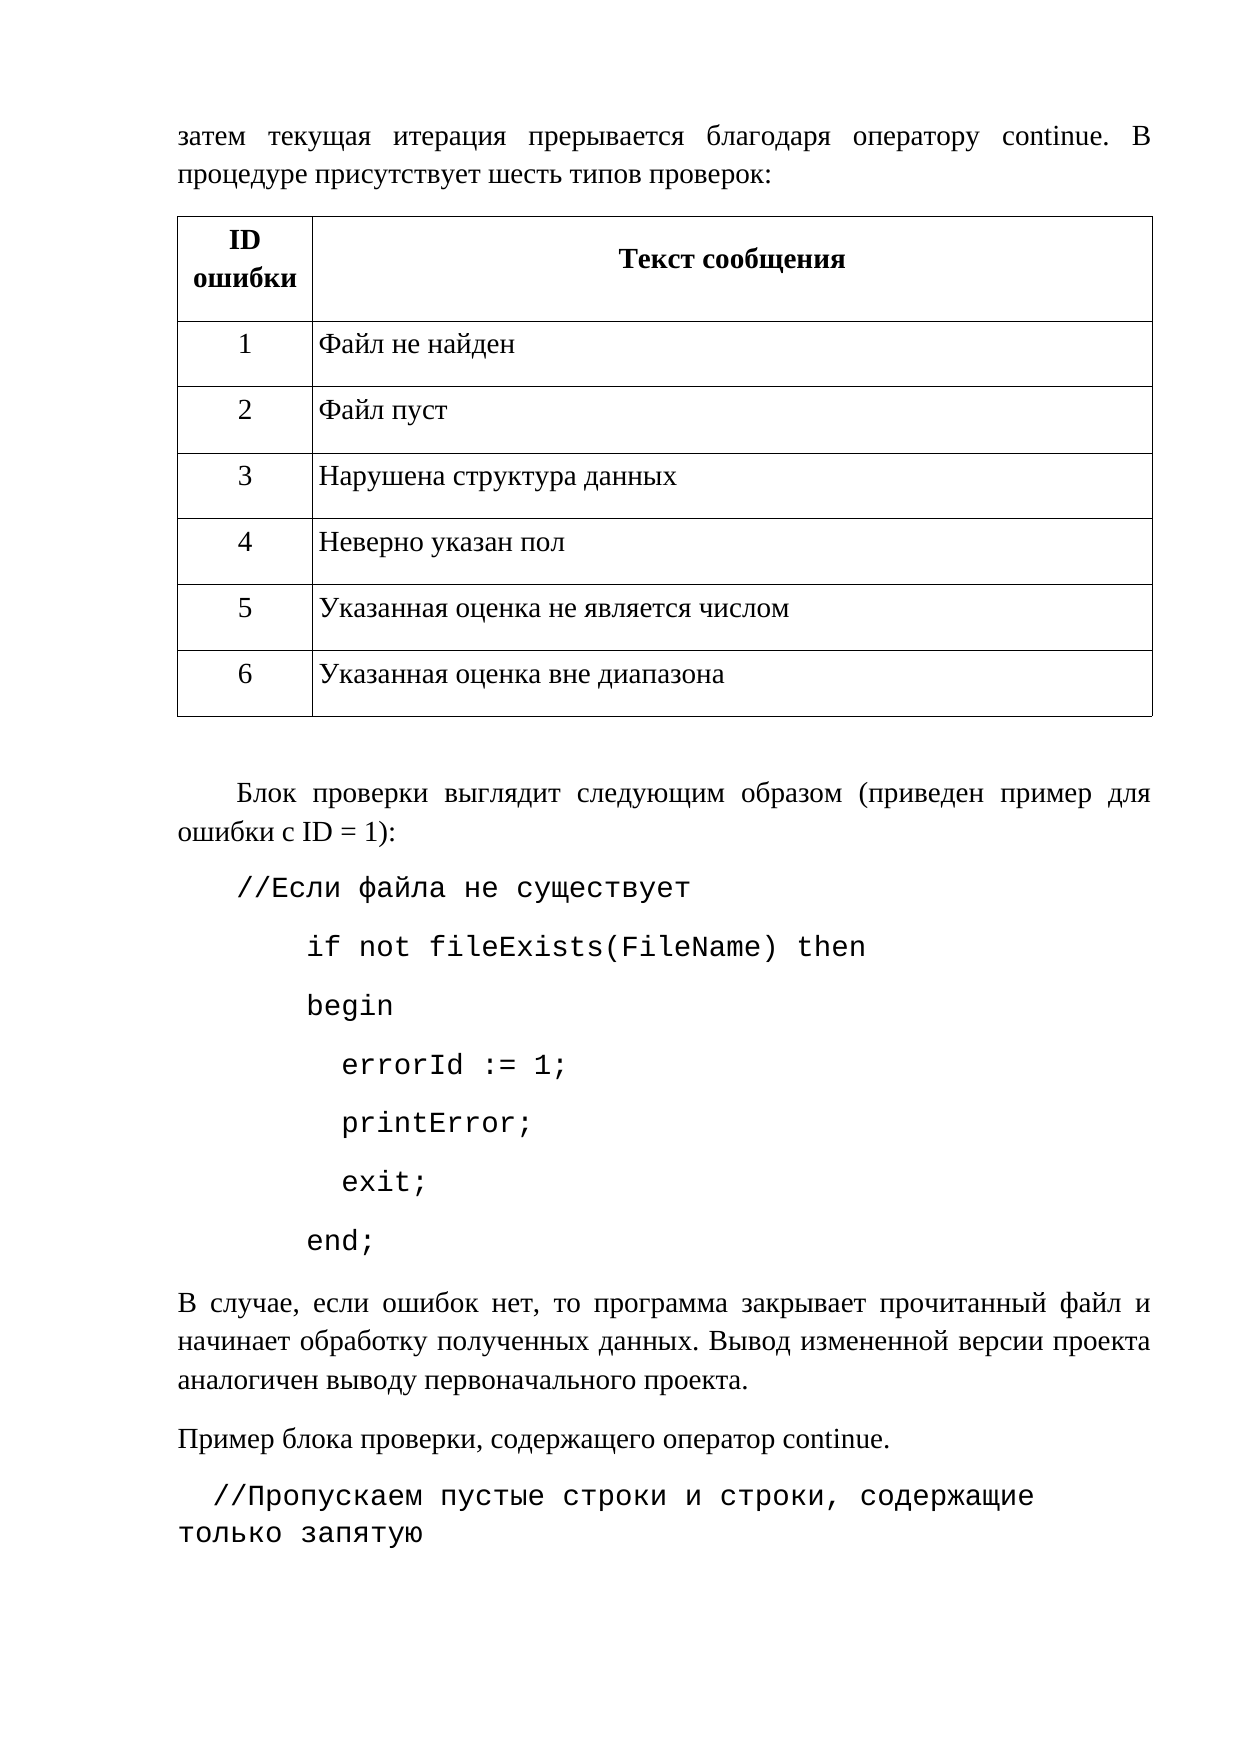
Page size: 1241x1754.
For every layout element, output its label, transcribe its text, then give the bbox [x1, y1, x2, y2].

text if not fileExists(FileName) then [177, 932, 1152, 965]
text //Пропускаем пустые строки и строки, содержащие только запятую [177, 1481, 1152, 1552]
table_cell Файл пуст [313, 387, 1152, 452]
table_cell Файл не найден [313, 322, 1152, 386]
text Пример блока проверки, содержащего оператор continue. [177, 1421, 1152, 1455]
text В случае, если ошибок нет, то программа закрывает прочитанный файл и начинает обработку полученных данных. Вывод измененной версии проекта аналогичен выводу первоначального проекта. [177, 1285, 1152, 1395]
text затем текущая итерация прерывается благодаря оператору continue. В процедуре присутствует шесть типов проверок: [177, 118, 1152, 190]
table_cell 6 [178, 651, 312, 716]
table_cell Указанная оценка не является числом [313, 585, 1152, 650]
table_cell 5 [178, 585, 312, 650]
text exit; [177, 1167, 1152, 1200]
table_cell 4 [178, 519, 312, 584]
table_cell Указанная оценка вне диапазона [313, 651, 1152, 716]
table_cell 2 [178, 387, 312, 452]
text Блок проверки выглядит следующим образом (приведен пример для ошибки с ID = 1): [177, 776, 1152, 848]
table_cell 1 [178, 322, 312, 386]
text errorId := 1; [177, 1050, 1152, 1083]
table_header ID ошибки [178, 217, 312, 321]
text begin [177, 991, 1152, 1024]
table_cell Неверно указан пол [313, 519, 1152, 584]
table_cell Нарушена структура данных [313, 454, 1152, 518]
text //Если файла не существует [177, 873, 1152, 907]
text printError; [177, 1108, 1152, 1142]
table_header Текст сообщения [313, 217, 1152, 321]
text end; [177, 1226, 1152, 1259]
table_cell 3 [178, 454, 312, 518]
